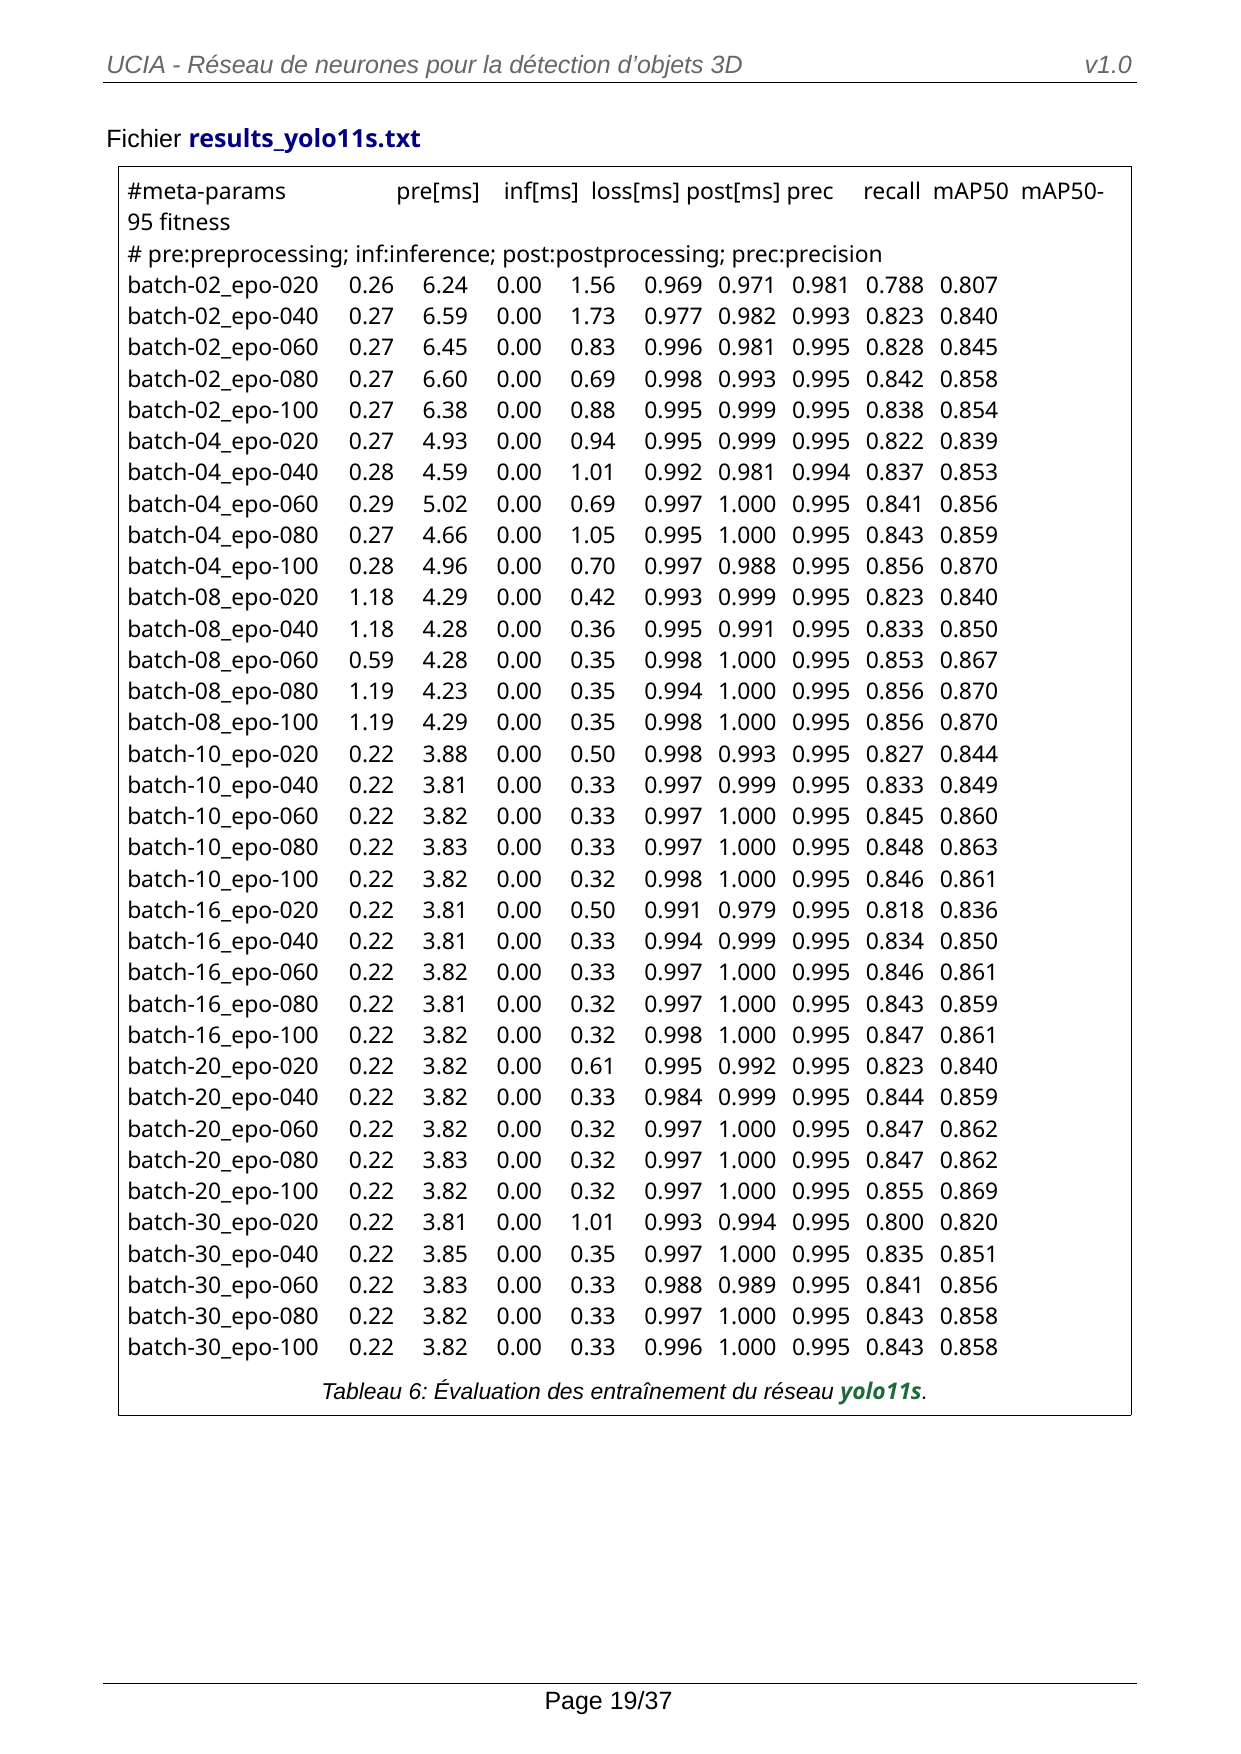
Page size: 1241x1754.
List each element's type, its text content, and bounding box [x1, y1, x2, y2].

text batch-02_epo-080 0.27 6.60 0.00 0.69 0.998 0.993 0.995 0.842 0.858 [127, 363, 1122, 394]
text batch-20_epo-020 0.22 3.82 0.00 0.61 0.995 0.992 0.995 0.823 0.840 [127, 1050, 1122, 1081]
text batch-30_epo-020 0.22 3.81 0.00 1.01 0.993 0.994 0.995 0.800 0.820 [127, 1206, 1122, 1238]
text batch-16_epo-040 0.22 3.81 0.00 0.33 0.994 0.999 0.995 0.834 0.850 [127, 925, 1122, 956]
text batch-02_epo-100 0.27 6.38 0.00 0.88 0.995 0.999 0.995 0.838 0.854 [127, 394, 1122, 425]
text batch-10_epo-020 0.22 3.88 0.00 0.50 0.998 0.993 0.995 0.827 0.844 [127, 738, 1122, 769]
text batch-04_epo-020 0.27 4.93 0.00 0.94 0.995 0.999 0.995 0.822 0.839 [127, 425, 1122, 456]
text batch-04_epo-060 0.29 5.02 0.00 0.69 0.997 1.000 0.995 0.841 0.856 [127, 488, 1122, 519]
text batch-08_epo-040 1.18 4.28 0.00 0.36 0.995 0.991 0.995 0.833 0.850 [127, 613, 1122, 644]
text batch-30_epo-100 0.22 3.82 0.00 0.33 0.996 1.000 0.995 0.843 0.858 [127, 1331, 1122, 1363]
text batch-08_epo-100 1.19 4.29 0.00 0.35 0.998 1.000 0.995 0.856 0.870 [127, 706, 1122, 738]
text batch-04_epo-040 0.28 4.59 0.00 1.01 0.992 0.981 0.994 0.837 0.853 [127, 456, 1122, 488]
text batch-20_epo-100 0.22 3.82 0.00 0.32 0.997 1.000 0.995 0.855 0.869 [127, 1175, 1122, 1206]
text batch-02_epo-020 0.26 6.24 0.00 1.56 0.969 0.971 0.981 0.788 0.807 [127, 269, 1122, 300]
text batch-16_epo-080 0.22 3.81 0.00 0.32 0.997 1.000 0.995 0.843 0.859 [127, 988, 1122, 1019]
text Tableau 6: Évaluation des entraînement du réseau yolo11s. [127, 1375, 1122, 1406]
text batch-20_epo-080 0.22 3.83 0.00 0.32 0.997 1.000 0.995 0.847 0.862 [127, 1144, 1122, 1175]
text batch-10_epo-080 0.22 3.83 0.00 0.33 0.997 1.000 0.995 0.848 0.863 [127, 831, 1122, 863]
text batch-10_epo-040 0.22 3.81 0.00 0.33 0.997 0.999 0.995 0.833 0.849 [127, 769, 1122, 800]
text batch-16_epo-060 0.22 3.82 0.00 0.33 0.997 1.000 0.995 0.846 0.861 [127, 956, 1122, 988]
text batch-10_epo-100 0.22 3.82 0.00 0.32 0.998 1.000 0.995 0.846 0.861 [127, 863, 1122, 894]
text batch-08_epo-060 0.59 4.28 0.00 0.35 0.998 1.000 0.995 0.853 0.867 [127, 644, 1122, 675]
text batch-04_epo-080 0.27 4.66 0.00 1.05 0.995 1.000 0.995 0.843 0.859 [127, 519, 1122, 550]
text batch-04_epo-100 0.28 4.96 0.00 0.70 0.997 0.988 0.995 0.856 0.870 [127, 550, 1122, 581]
text batch-30_epo-060 0.22 3.83 0.00 0.33 0.988 0.989 0.995 0.841 0.856 [127, 1269, 1122, 1300]
text batch-20_epo-060 0.22 3.82 0.00 0.32 0.997 1.000 0.995 0.847 0.862 [127, 1113, 1122, 1144]
text batch-20_epo-040 0.22 3.82 0.00 0.33 0.984 0.999 0.995 0.844 0.859 [127, 1081, 1122, 1113]
text batch-30_epo-080 0.22 3.82 0.00 0.33 0.997 1.000 0.995 0.843 0.858 [127, 1300, 1122, 1331]
text batch-08_epo-080 1.19 4.23 0.00 0.35 0.994 1.000 0.995 0.856 0.870 [127, 675, 1122, 706]
text # pre:preprocessing; inf:inference; post:postprocessing; prec:precision [127, 238, 1122, 269]
text batch-16_epo-100 0.22 3.82 0.00 0.32 0.998 1.000 0.995 0.847 0.861 [127, 1019, 1122, 1050]
text batch-10_epo-060 0.22 3.82 0.00 0.33 0.997 1.000 0.995 0.845 0.860 [127, 800, 1122, 831]
text batch-16_epo-020 0.22 3.81 0.00 0.50 0.991 0.979 0.995 0.818 0.836 [127, 894, 1122, 925]
text batch-02_epo-060 0.27 6.45 0.00 0.83 0.996 0.981 0.995 0.828 0.845 [127, 331, 1122, 363]
text Fichier results_yolo11s.txt [106, 120, 1134, 154]
text #meta-params pre[ms] inf[ms] loss[ms] post[ms] prec recall mAP50 mAP50-95 fitness [127, 175, 1122, 238]
text batch-02_epo-040 0.27 6.59 0.00 1.73 0.977 0.982 0.993 0.823 0.840 [127, 300, 1122, 331]
text batch-30_epo-040 0.22 3.85 0.00 0.35 0.997 1.000 0.995 0.835 0.851 [127, 1238, 1122, 1269]
text batch-08_epo-020 1.18 4.29 0.00 0.42 0.993 0.999 0.995 0.823 0.840 [127, 581, 1122, 613]
